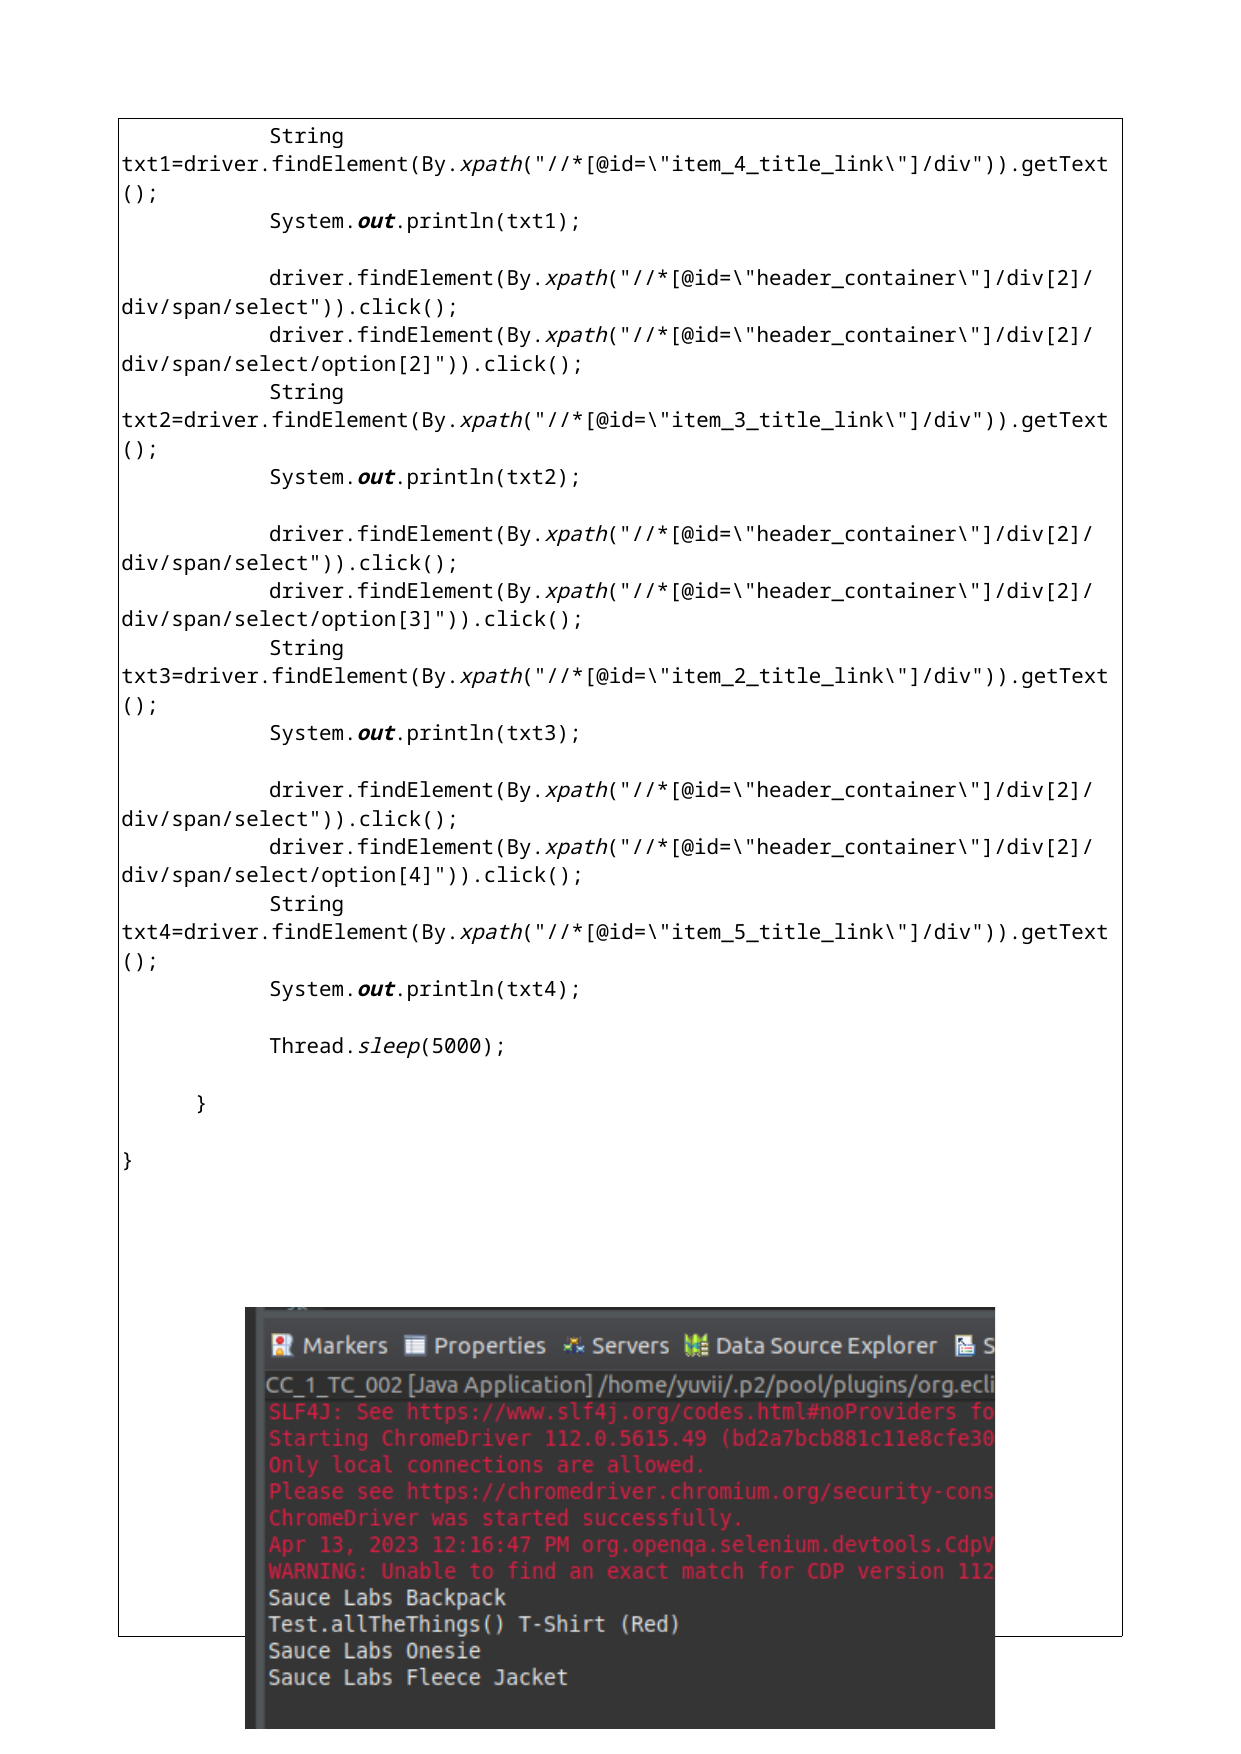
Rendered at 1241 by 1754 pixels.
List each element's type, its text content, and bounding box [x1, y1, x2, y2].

text Thread.sleep(5000); [121, 1031, 1119, 1059]
text driver.findElement(By.xpath("//*[@id=\"header_container\"]/div[2]/div/span/select/option[2]")).click(); [121, 320, 1119, 377]
text System.out.println(txt1); [121, 206, 1119, 235]
text driver.findElement(By.xpath("//*[@id=\"header_container\"]/div[2]/div/span/select")).click(); [121, 263, 1119, 320]
text driver.findElement(By.xpath("//*[@id=\"header_container\"]/div[2]/div/span/select")).click(); [121, 519, 1119, 576]
text driver.findElement(By.xpath("//*[@id=\"header_container\"]/div[2]/div/span/select/option[4]")).click(); [121, 832, 1119, 889]
text System.out.println(txt4); [121, 974, 1119, 1003]
text String txt4=driver.findElement(By.xpath("//*[@id=\"item_5_title_link\"]/div")).getText(); [121, 889, 1119, 974]
text } [121, 1145, 1119, 1173]
text System.out.println(txt2); [121, 462, 1119, 491]
text driver.findElement(By.xpath("//*[@id=\"header_container\"]/div[2]/div/span/select/option[3]")).click(); [121, 576, 1119, 633]
text driver.findElement(By.xpath("//*[@id=\"header_container\"]/div[2]/div/span/select")).click(); [121, 775, 1119, 832]
text String txt2=driver.findElement(By.xpath("//*[@id=\"item_3_title_link\"]/div")).getText(); [121, 377, 1119, 462]
text String txt1=driver.findElement(By.xpath("//*[@id=\"item_4_title_link\"]/div")).getText(); [121, 121, 1119, 206]
text System.out.println(txt3); [121, 718, 1119, 747]
text String txt3=driver.findElement(By.xpath("//*[@id=\"item_2_title_link\"]/div")).getText(); [121, 633, 1119, 718]
picture [245, 1307, 995, 1729]
text } [121, 1088, 1119, 1116]
